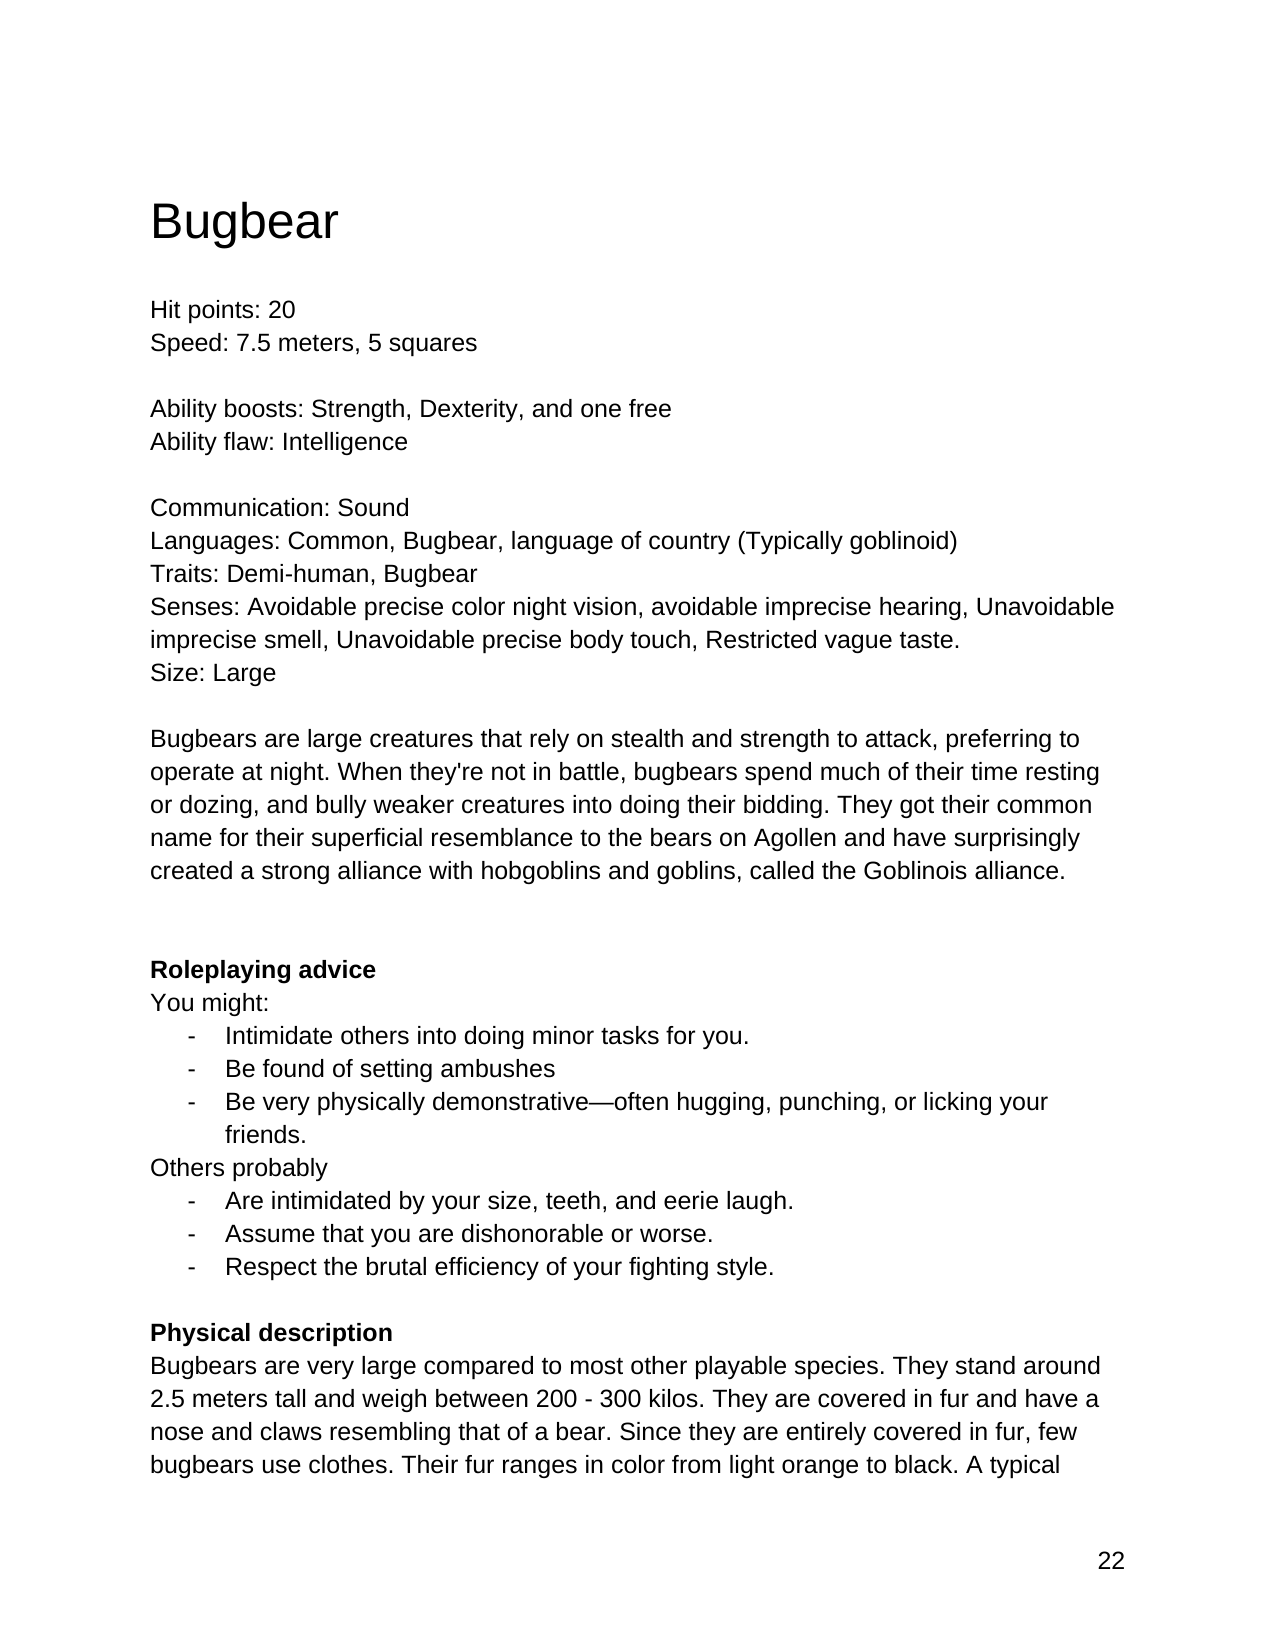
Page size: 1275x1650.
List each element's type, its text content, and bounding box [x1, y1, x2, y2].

list Be very physically demonstrative—often hugging, punching, or licking your friends. [187, 1087, 1125, 1149]
text Ability flaw: Intelligence [150, 427, 1125, 456]
list Intimidate others into doing minor tasks for you. [187, 1021, 1125, 1050]
list Are intimidated by your size, teeth, and eerie laugh. [187, 1186, 1125, 1215]
text Traits: Demi-human, Bugbear [150, 559, 1125, 588]
text Size: Large [150, 658, 1125, 687]
text Communication: Sound [150, 493, 1125, 522]
text Bugbears are very large compared to most other playable species. They stand around 2.5 meters tall and weigh between 200 - 300 kilos. They are covered in fur and have a nose and claws resembling that of a bear. Since they are entirely covered in fur, few bugbears use clothes. Their fur ranges in color from light orange to black. A typical [150, 1351, 1125, 1479]
text Languages: Common, Bugbear, language of country (Typically goblinoid) [150, 526, 1125, 554]
text Roleplaying advice [150, 955, 1125, 984]
text Hit points: 20 [150, 295, 1125, 323]
text Speed: 7.5 meters, 5 squares [150, 328, 1125, 356]
subtitle Bugbear [150, 192, 1125, 249]
text Ability boosts: Strength, Dexterity, and one free [150, 394, 1125, 422]
list Respect the brutal efficiency of your fighting style. [187, 1252, 1125, 1281]
text Bugbears are large creatures that rely on stealth and strength to attack, preferring to operate at night. When they're not in battle, bugbears spend much of their time resting or dozing, and bully weaker creatures into doing their bidding. They got their common name for their superficial resemblance to the bears on Agollen and have surprisingly created a strong alliance with hobgoblins and goblins, called the Goblinois alliance. [150, 724, 1125, 885]
list Assume that you are dishonorable or worse. [187, 1219, 1125, 1248]
text Senses: Avoidable precise color night vision, avoidable imprecise hearing, Unavoidable imprecise smell, Unavoidable precise body touch, Restricted vague taste. [150, 592, 1125, 654]
text Others probably [150, 1153, 1125, 1182]
list Be found of setting ambushes [187, 1054, 1125, 1083]
text Physical description [150, 1318, 1125, 1347]
text You might: [150, 988, 1125, 1017]
